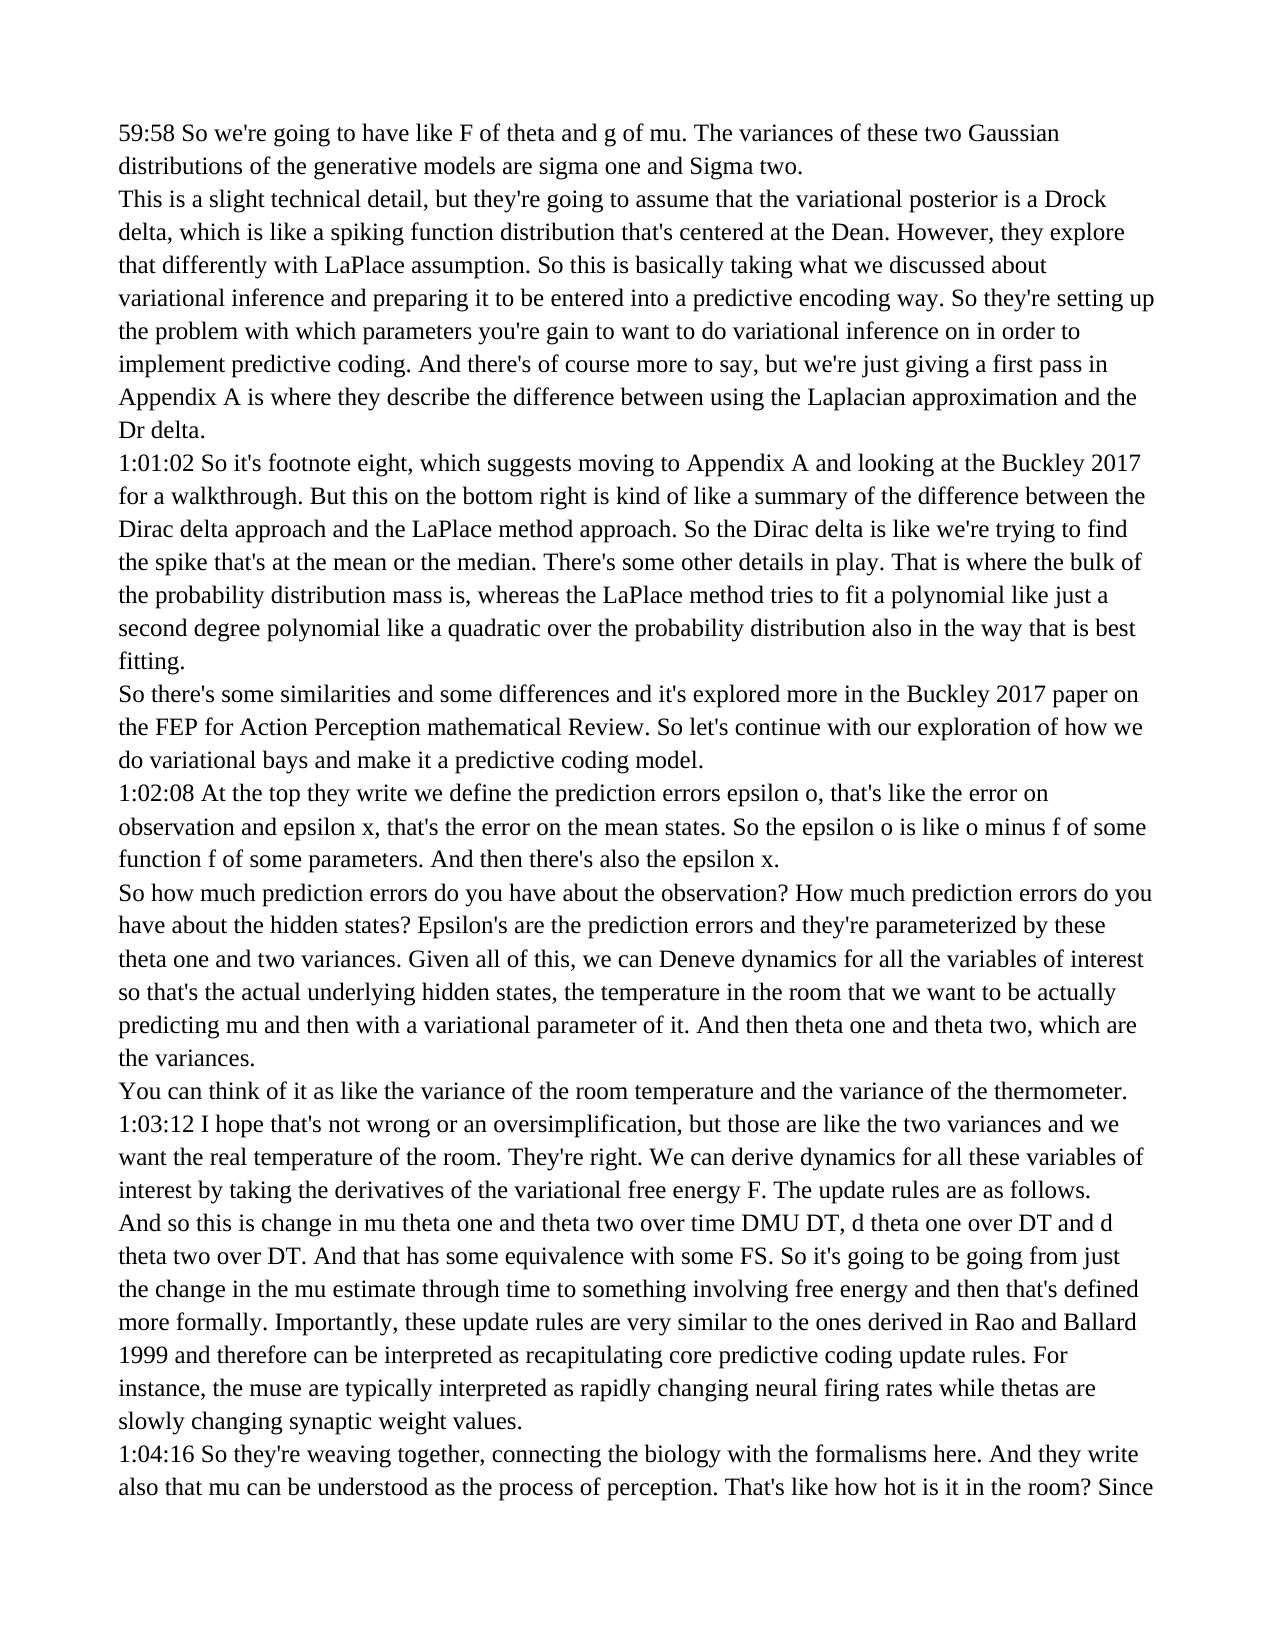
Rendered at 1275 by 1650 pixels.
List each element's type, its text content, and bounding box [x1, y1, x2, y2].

text And so this is change in mu theta one and theta two over time DMU DT, d theta one over DT and d theta two over DT. And that has some equivalence with some FS. So it's going to be going from just the change in the mu estimate through time to something involving free energy and then that's defined more formally. Importantly, these update rules are very similar to the ones derived in Rao and Ballard 1999 and therefore can be interpreted as recapitulating core predictive coding update rules. For instance, the muse are typically interpreted as rapidly changing neural firing rates while thetas are slowly changing synaptic weight values. [118, 1208, 1157, 1435]
text This is a slight technical detail, but they're going to assume that the variational posterior is a Drock delta, which is like a spiking function distribution that's centered at the Dean. However, they explore that differently with LaPlace assumption. So this is basically taking what we discussed about variational inference and preparing it to be entered into a predictive encoding way. So they're setting up the problem with which parameters you're gain to want to do variational inference on in order to implement predictive coding. And there's of course more to say, but we're just giving a first pass in Appendix A is where they describe the difference between using the Laplacian approximation and the Dr delta. [118, 184, 1157, 444]
text So there's some similarities and some differences and it's explored more in the Buckley 2017 paper on the FEP for Action Perception mathematical Review. So let's continue with our exploration of how we do variational bays and make it a predictive coding model. [118, 679, 1157, 774]
text 1:04:16 So they're weaving together, connecting the biology with the formalisms here. And they write also that mu can be understood as the process of perception. That's like how hot is it in the room? Since [118, 1439, 1157, 1501]
text You can think of it as like the variance of the room temperature and the variance of the thermometer. [118, 1076, 1157, 1104]
text 1:01:02 So it's footnote eight, which suggests moving to Appendix A and looking at the Buckley 2017 for a walkthrough. But this on the bottom right is kind of like a summary of the difference between the Dirac delta approach and the LaPlace method approach. So the Dirac delta is like we're trying to find the spike that's at the mean or the median. There's some other details in play. That is where the bulk of the probability distribution mass is, whereas the LaPlace method tries to fit a polynomial like just a second degree polynomial like a quadratic over the probability distribution also in the way that is best fitting. [118, 448, 1157, 675]
text 1:02:08 At the top they write we define the prediction errors epsilon o, that's like the error on observation and epsilon x, that's the error on the mean states. So the epsilon o is like o minus f of some function f of some parameters. And then there's also the epsilon x. [118, 778, 1157, 873]
text 59:58 So we're going to have like F of theta and g of mu. The variances of these two Gaussian distributions of the generative models are sigma one and Sigma two. [118, 118, 1157, 180]
text 1:03:12 I hope that's not wrong or an oversimplification, but those are like the two variances and we want the real temperature of the room. They're right. We can derive dynamics for all these variables of interest by taking the derivatives of the variational free energy F. The update rules are as follows. [118, 1109, 1157, 1203]
text So how much prediction errors do you have about the observation? How much prediction errors do you have about the hidden states? Epsilon's are the prediction errors and they're parameterized by these theta one and two variances. Given all of this, we can Deneve dynamics for all the variables of interest so that's the actual underlying hidden states, the temperature in the room that we want to be actually predicting mu and then with a variational parameter of it. And then theta one and theta two, which are the variances. [118, 878, 1157, 1071]
